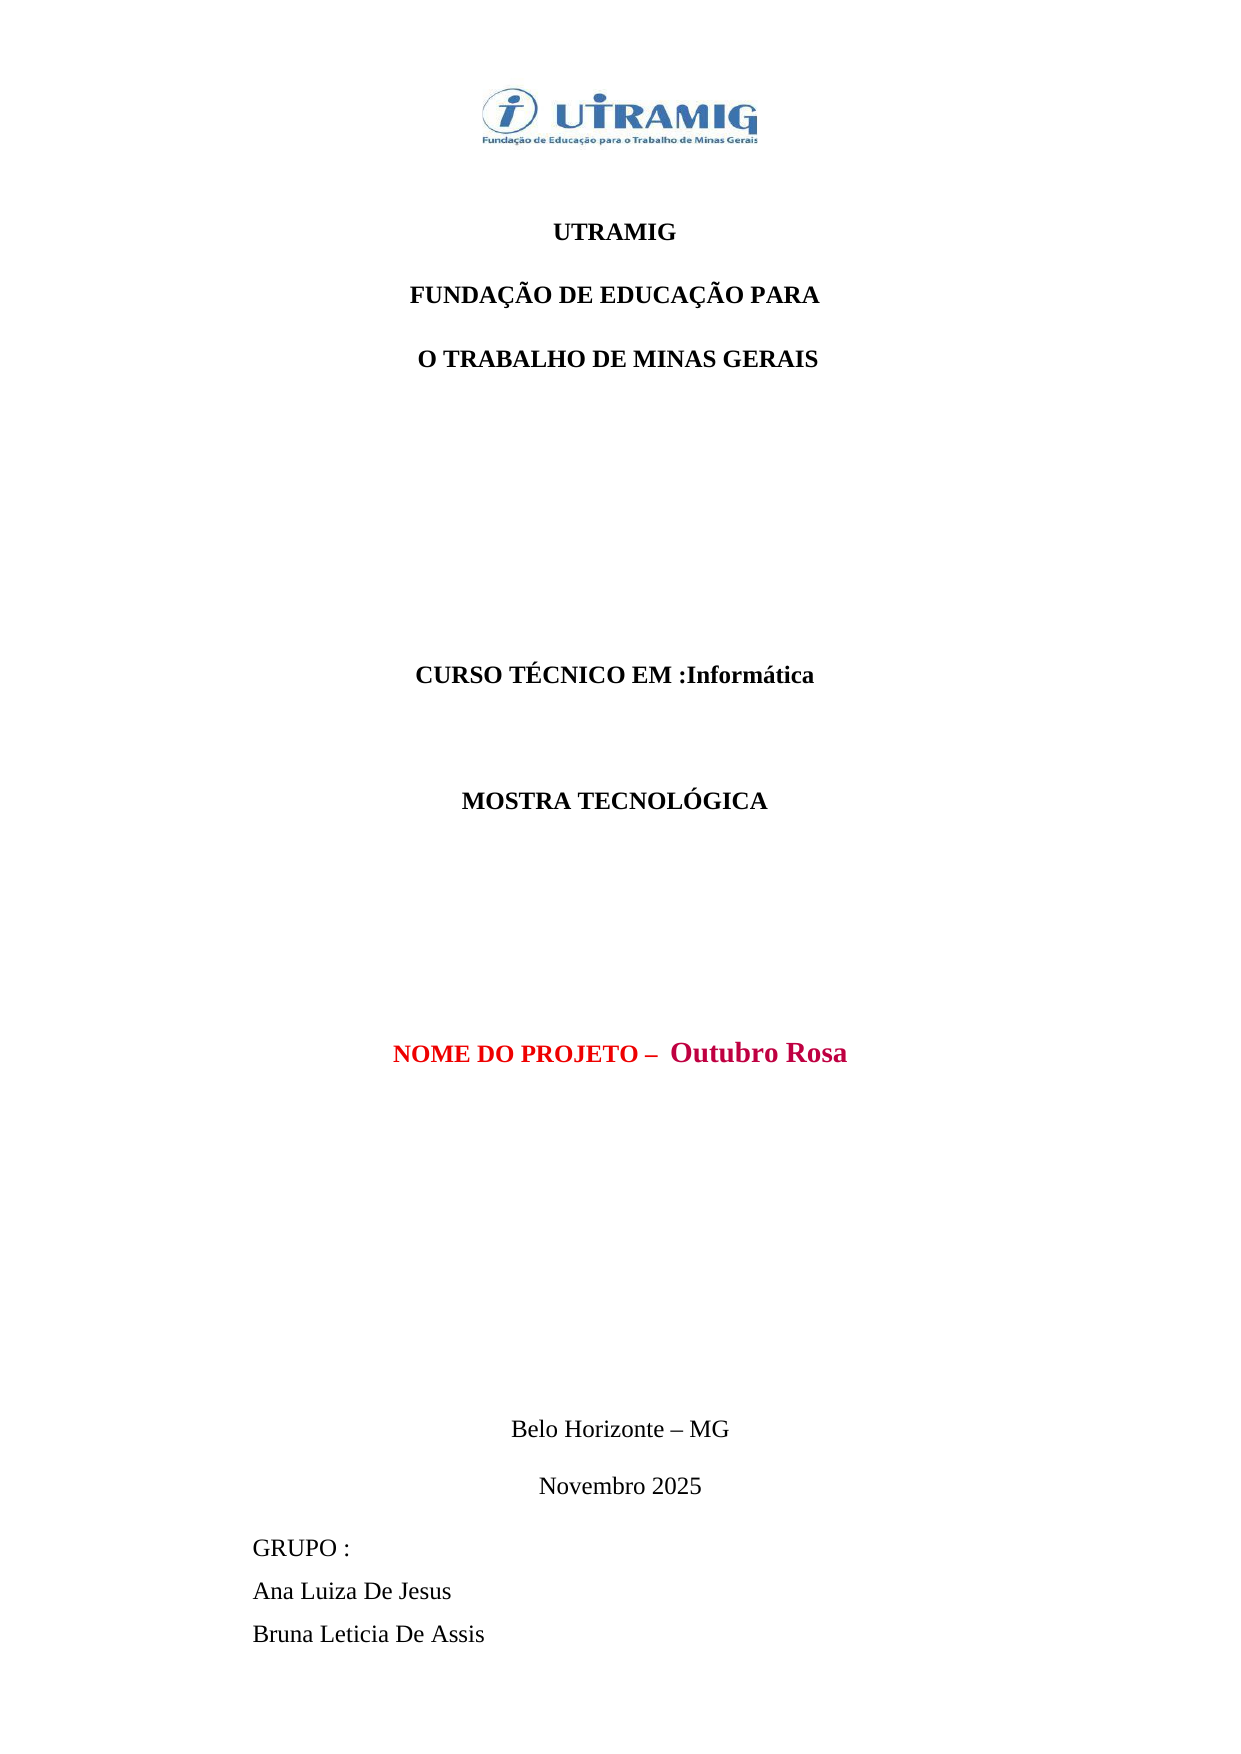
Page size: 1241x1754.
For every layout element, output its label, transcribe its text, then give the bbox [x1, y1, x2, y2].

text FUNDAÇÃO DE EDUCAÇÃO PARA [177, 281, 1052, 309]
list Bruna Leticia De Assis [215, 1619, 1063, 1648]
text CURSO TÉCNICO EM :Informática [177, 660, 1052, 689]
text MOSTRA TECNOLÓGICA [177, 786, 1052, 815]
text NOME DO PROJETO – Outubro Rosa [177, 1035, 1063, 1069]
text UTRAMIG [177, 217, 1052, 246]
list Ana Luiza De Jesus [215, 1576, 1063, 1605]
text GRUPO : [177, 1533, 1063, 1562]
picture [482, 73, 758, 154]
text Novembro 2025 [177, 1471, 1063, 1500]
text Belo Horizonte – MG [177, 1414, 1063, 1443]
text O TRABALHO DE MINAS GERAIS [177, 344, 1052, 372]
